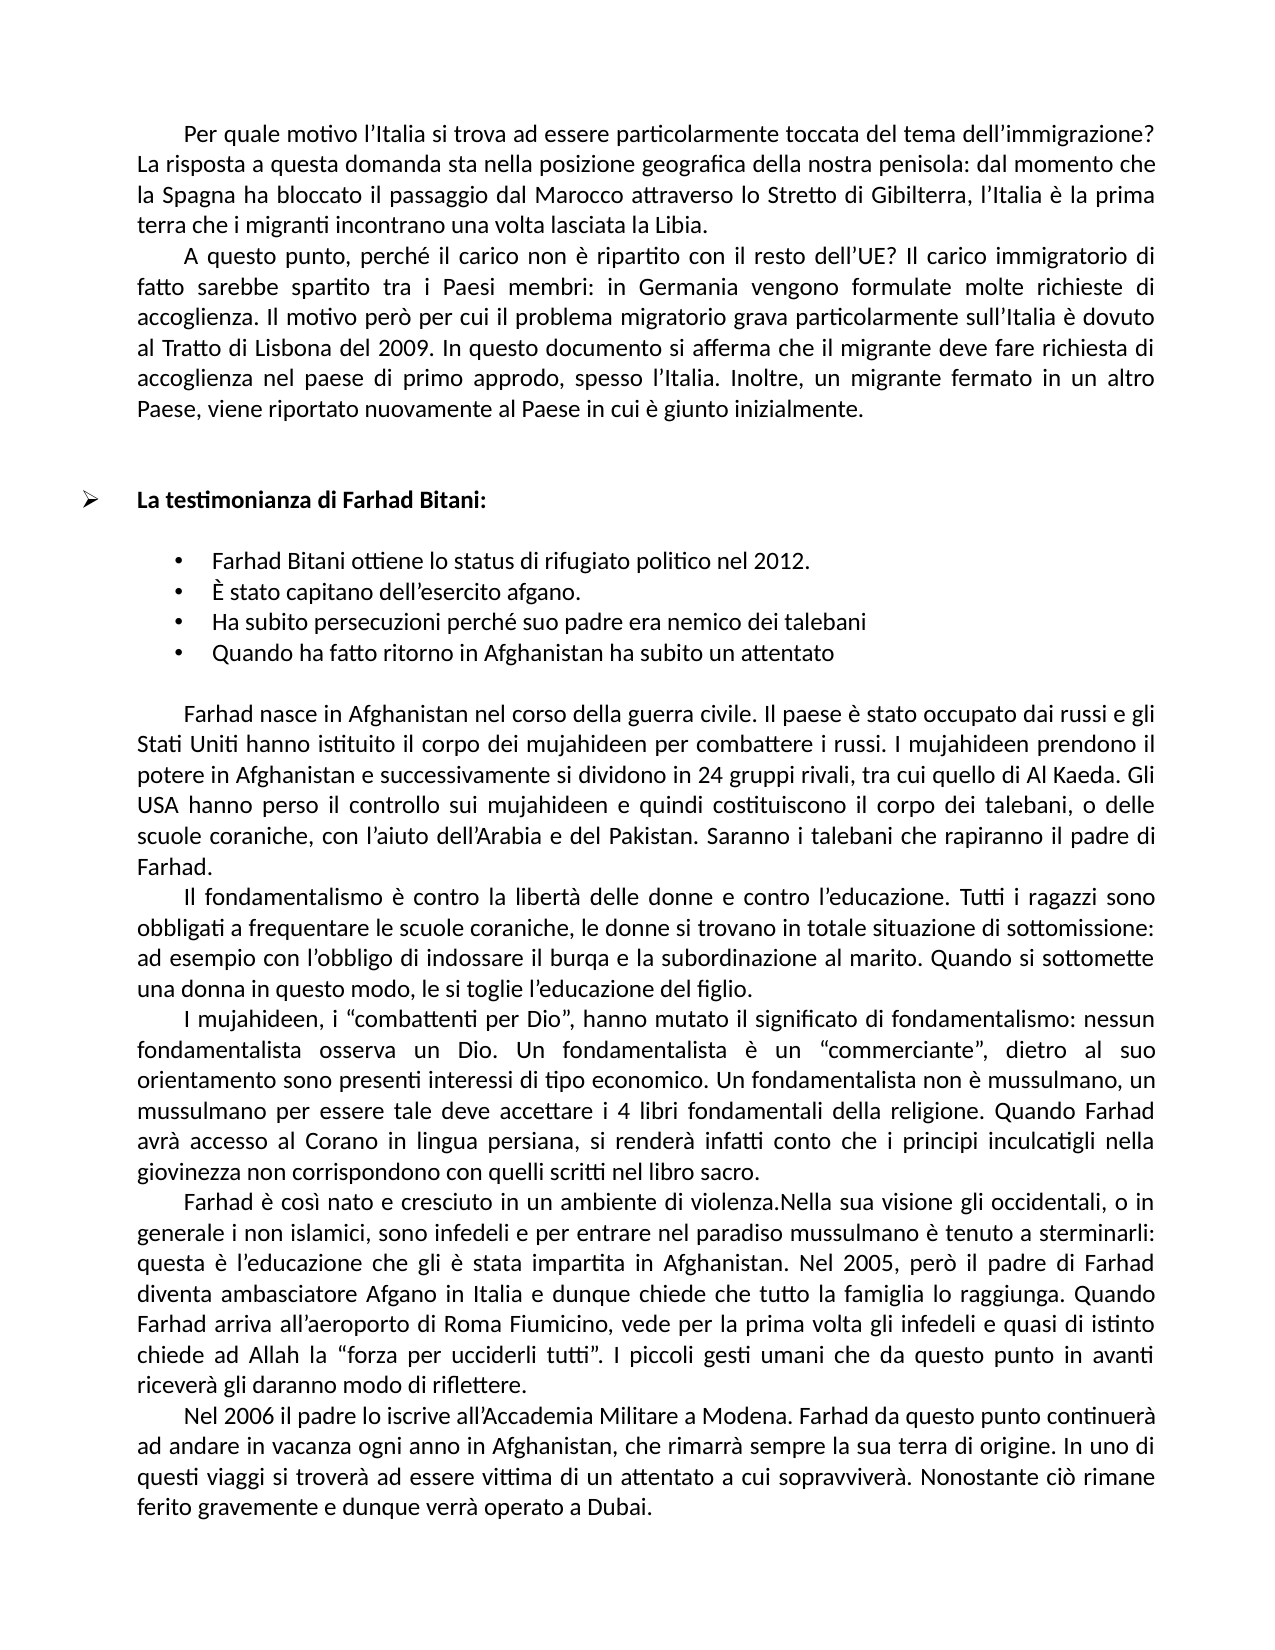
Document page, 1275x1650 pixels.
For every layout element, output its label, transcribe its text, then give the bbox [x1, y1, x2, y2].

text Farhad è così nato e cresciuto in un ambiente di violenza.Nella sua visione gli occidentali, o in generale i non islamici, sono infedeli e per entrare nel paradiso mussulmano è tenuto a sterminarli: questa è l’educazione che gli è stata impartita in Afghanistan. Nel 2005, però il padre di Farhad diventa ambasciatore Afgano in Italia e dunque chiede che tutto la famiglia lo raggiunga. Quando Farhad arriva all’aeroporto di Roma Fiumicino, vede per la prima volta gli infedeli e quasi di istinto chiede ad Allah la “forza per ucciderli tutti”. I piccoli gesti umani che da questo punto in avanti riceverà gli daranno modo di riflettere. [137, 1186, 1157, 1400]
list La testimonianza di Farhad Bitani: [81, 484, 1157, 515]
text Per quale motivo l’Italia si trova ad essere particolarmente toccata del tema dell’immigrazione? La risposta a questa domanda sta nella posizione geografica della nostra penisola: dal momento che la Spagna ha bloccato il passaggio dal Marocco attraverso lo Stretto di Gibilterra, l’Italia è la prima terra che i migranti incontrano una volta lasciata la Libia. [137, 118, 1157, 240]
text Nel 2006 il padre lo iscrive all’Accademia Militare a Modena. Farhad da questo punto continuerà ad andare in vacanza ogni anno in Afghanistan, che rimarrà sempre la sua terra di origine. In uno di questi viaggi si troverà ad essere vittima di un attentato a cui sopravviverà. Nonostante ciò rimane ferito gravemente e dunque verrà operato a Dubai. [137, 1400, 1157, 1522]
list È stato capitano dell’esercito afgano. [174, 576, 1157, 606]
text A questo punto, perché il carico non è ripartito con il resto dell’UE? Il carico immigratorio di fatto sarebbe spartito tra i Paesi membri: in Germania vengono formulate molte richieste di accoglienza. Il motivo però per cui il problema migratorio grava particolarmente sull’Italia è dovuto al Tratto di Lisbona del 2009. In questo documento si afferma che il migrante deve fare richiesta di accoglienza nel paese di primo approdo, spesso l’Italia. Inoltre, un migrante fermato in un altro Paese, viene riportato nuovamente al Paese in cui è giunto inizialmente. [137, 240, 1157, 423]
text Farhad nasce in Afghanistan nel corso della guerra civile. Il paese è stato occupato dai russi e gli Stati Uniti hanno istituito il corpo dei mujahideen per combattere i russi. I mujahideen prendono il potere in Afghanistan e successivamente si dividono in 24 gruppi rivali, tra cui quello di Al Kaeda. Gli USA hanno perso il controllo sui mujahideen e quindi costituiscono il corpo dei talebani, o delle scuole coraniche, con l’aiuto dell’Arabia e del Pakistan. Saranno i talebani che rapiranno il padre di Farhad. [137, 698, 1157, 881]
list Farhad Bitani ottiene lo status di rifugiato politico nel 2012. [174, 545, 1157, 576]
list Ha subito persecuzioni perché suo padre era nemico dei talebani [174, 606, 1157, 637]
text Il fondamentalismo è contro la libertà delle donne e contro l’educazione. Tutti i ragazzi sono obbligati a frequentare le scuole coraniche, le donne si trovano in totale situazione di sottomissione: ad esempio con l’obbligo di indossare il burqa e la subordinazione al marito. Quando si sottomette una donna in questo modo, le si toglie l’educazione del figlio. [137, 881, 1157, 1003]
text I mujahideen, i “combattenti per Dio”, hanno mutato il significato di fondamentalismo: nessun fondamentalista osserva un Dio. Un fondamentalista è un “commerciante”, dietro al suo orientamento sono presenti interessi di tipo economico. Un fondamentalista non è mussulmano, un mussulmano per essere tale deve accettare i 4 libri fondamentali della religione. Quando Farhad avrà accesso al Corano in lingua persiana, si renderà infatti conto che i principi inculcatigli nella giovinezza non corrispondono con quelli scritti nel libro sacro. [137, 1003, 1157, 1186]
list Quando ha fatto ritorno in Afghanistan ha subito un attentato [174, 637, 1157, 667]
